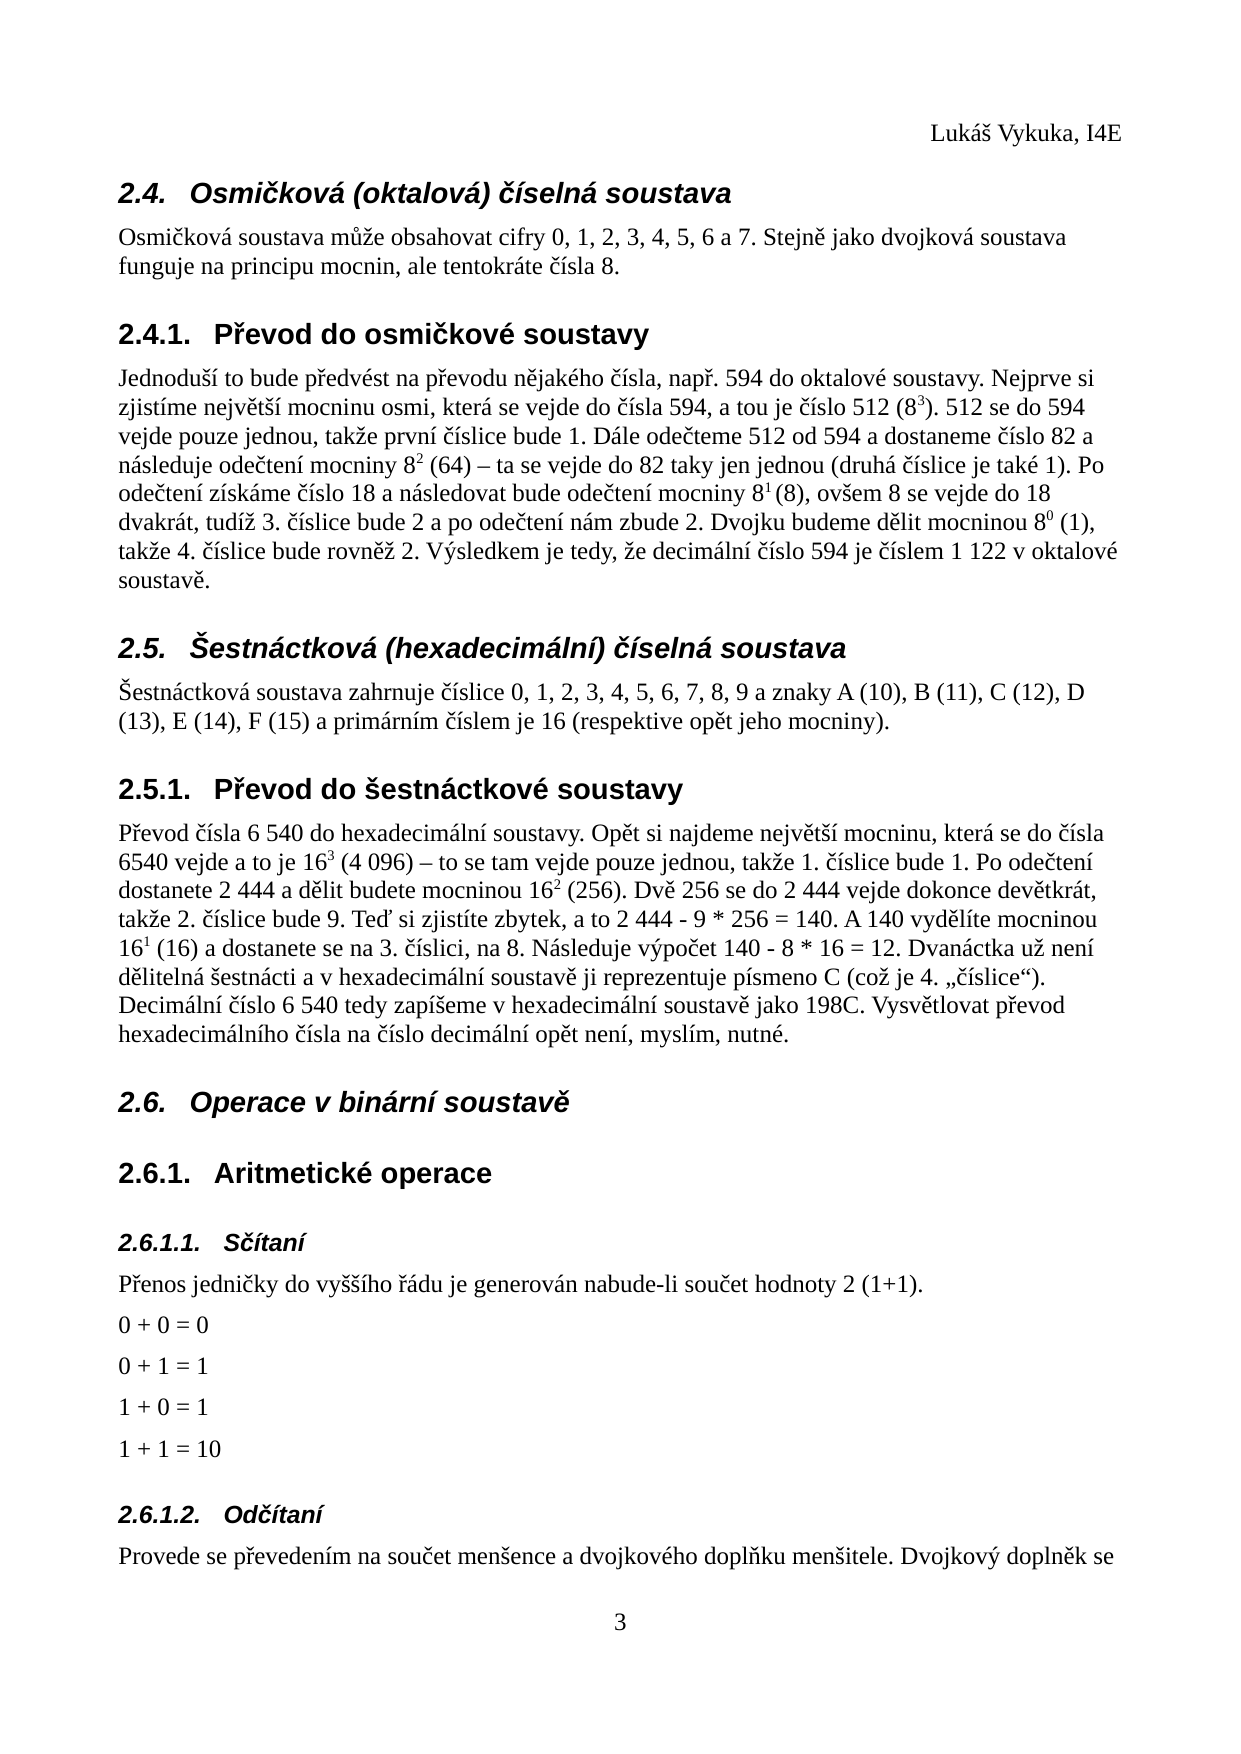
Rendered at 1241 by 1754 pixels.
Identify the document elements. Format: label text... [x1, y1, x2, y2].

subtitle Operace v binární soustavě [118, 1086, 1122, 1119]
text Jednoduší to bude předvést na převodu nějakého čísla, např. 594 do oktalové soustavy. Nejprve si zjistíme největší mocninu osmi, která se vejde do čísla 594, a tou je číslo 512 (83). 512 se do 594 vejde pouze jednou, takže první číslice bude 1. Dále odečteme 512 od 594 a dostaneme číslo 82 a následuje odečtení mocniny 82 (64) – ta se vejde do 82 taky jen jednou (druhá číslice je také 1). Po odečtení získáme číslo 18 a následovat bude odečtení mocniny 81 (8), ovšem 8 se vejde do 18 dvakrát, tudíž 3. číslice bude 2 a po odečtení nám zbude 2. Dvojku budeme dělit mocninou 80 (1), takže 4. číslice bude rovněž 2. Výsledkem je tedy, že decimální číslo 594 je číslem 1 122 v oktalové soustavě. [118, 363, 1122, 593]
subtitle Šestnáctková (hexadecimální) číselná soustava [118, 631, 1122, 664]
subtitle Převod do šestnáctkové soustavy [118, 772, 1122, 806]
subtitle Aritmetické operace [118, 1157, 1122, 1190]
text Převod čísla 6 540 do hexadecimální soustavy. Opět si najdeme největší mocninu, která se do čísla 6540 vejde a to je 163 (4 096) – to se tam vejde pouze jednou, takže 1. číslice bude 1. Po odečtení dostanete 2 444 a dělit budete mocninou 162 (256). Dvě 256 se do 2 444 vejde dokonce devětkrát, takže 2. číslice bude 9. Teď si zjistíte zbytek, a to 2 444 - 9 * 256 = 140. A 140 vydělíte mocninou 161 (16) a dostanete se na 3. číslici, na 8. Následuje výpočet 140 - 8 * 16 = 12. Dvanáctka už není dělitelná šestnácti a v hexadecimální soustavě ji reprezentuje písmeno C (což je 4. „číslice“). Decimální číslo 6 540 tedy zapíšeme v hexadecimální soustavě jako 198C. Vysvětlovat převod hexadecimálního čísla na číslo decimální opět není, myslím, nutné. [118, 818, 1122, 1048]
text Přenos jedničky do vyššího řádu je generován nabude-li součet hodnoty 2 (1+1). [118, 1269, 1122, 1297]
text 0 + 1 = 1 [118, 1351, 1122, 1380]
subtitle Odčítaní [118, 1500, 1122, 1528]
subtitle Převod do osmičkové soustavy [118, 317, 1122, 351]
subtitle Sčítaní [118, 1228, 1122, 1256]
text Osmičková soustava může obsahovat cifry 0, 1, 2, 3, 4, 5, 6 a 7. Stejně jako dvojková soustava funguje na principu mocnin, ale tentokráte čísla 8. [118, 222, 1122, 280]
text Provede se převedením na součet menšence a dvojkového doplňku menšitele. Dvojkový doplněk se [118, 1541, 1122, 1570]
text 0 + 0 = 0 [118, 1310, 1122, 1339]
subtitle Osmičková (oktalová) číselná soustava [118, 176, 1122, 210]
text Šestnáctková soustava zahrnuje číslice 0, 1, 2, 3, 4, 5, 6, 7, 8, 9 a znaky A (10), B (11), C (12), D (13), E (14), F (15) a primárním číslem je 16 (respektive opět jeho mocniny). [118, 677, 1122, 734]
text 1 + 1 = 10 [118, 1434, 1122, 1462]
text 1 + 0 = 1 [118, 1392, 1122, 1421]
